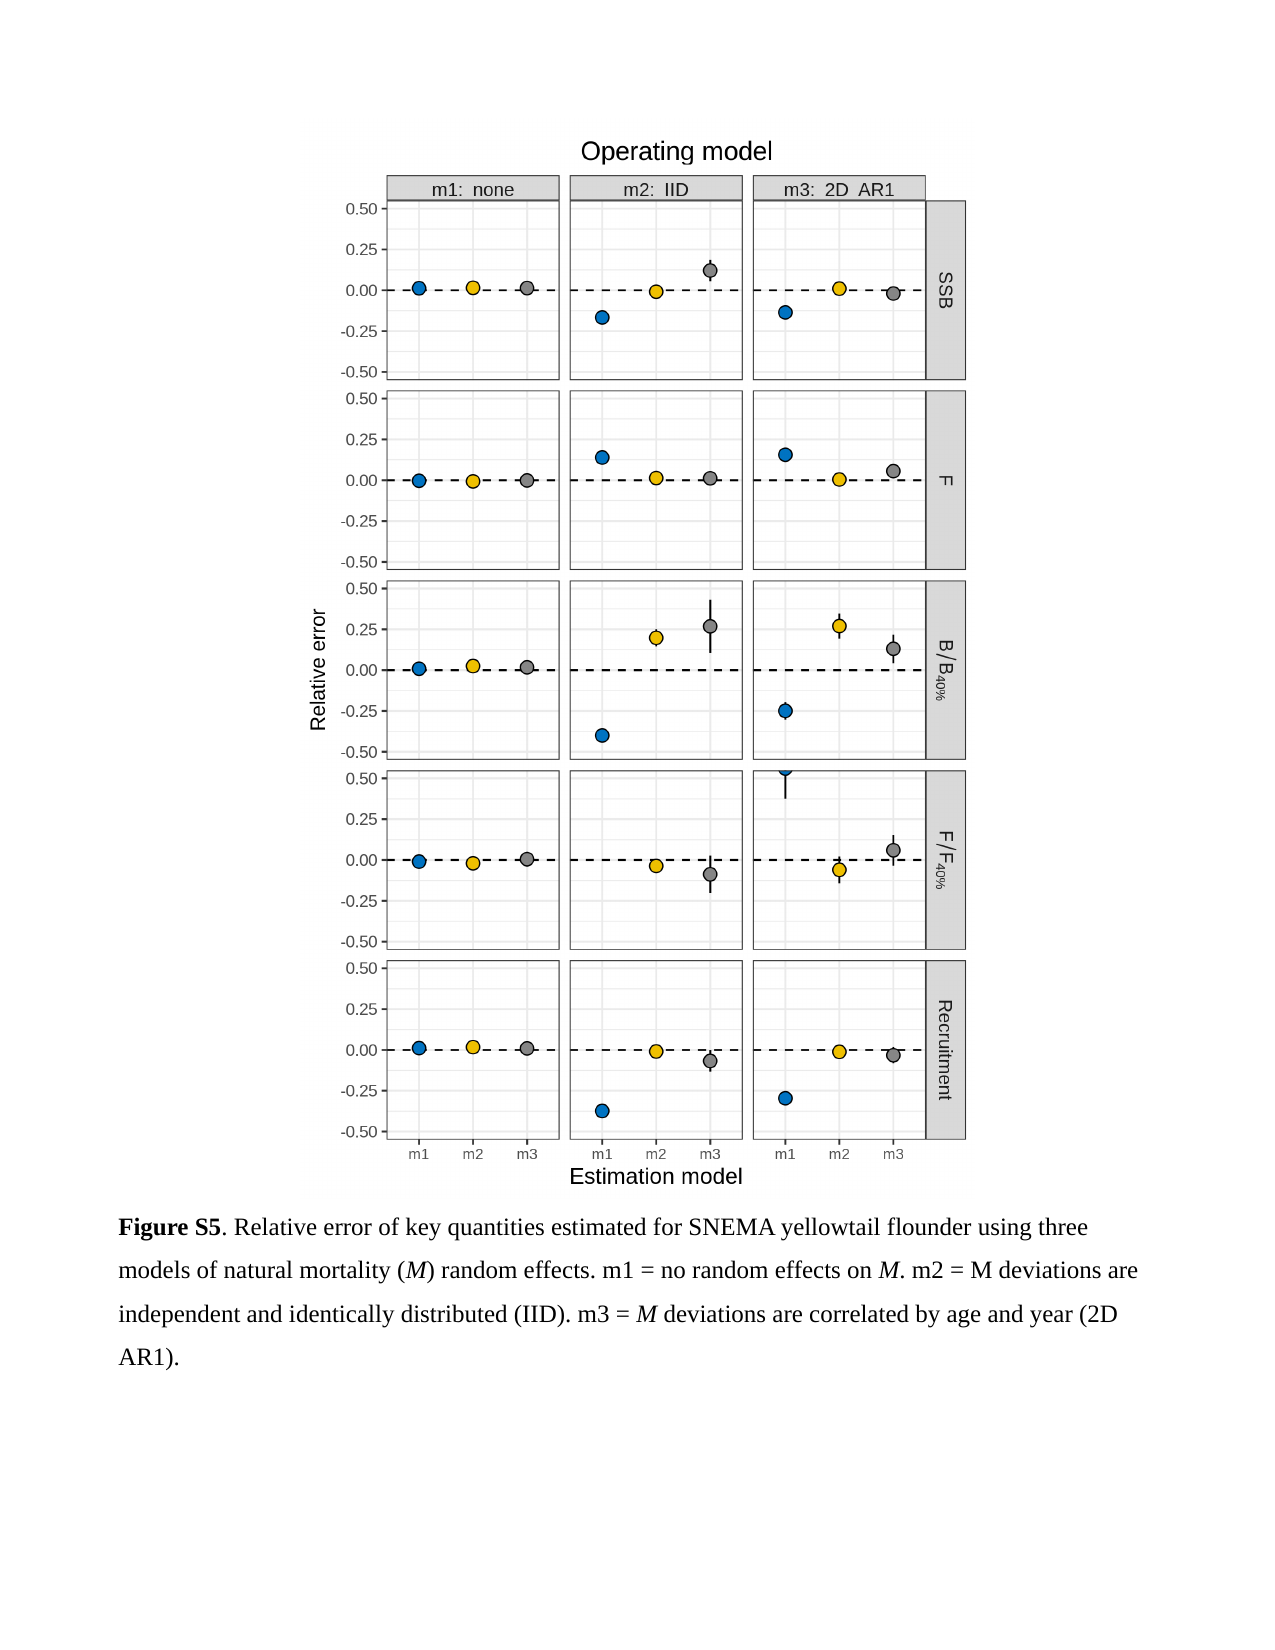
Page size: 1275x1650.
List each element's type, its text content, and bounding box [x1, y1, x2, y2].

text Figure S5. Relative error of key quantities estimated for SNEMA yellowtail flounder using three models of natural mortality (M) random effects. m1 = no random effects on M. m2 = M deviations are independent and identically distributed (IID). m3 = M deviations are correlated by age and year (2D AR1). [118, 1212, 1157, 1371]
picture [300, 118, 976, 1199]
